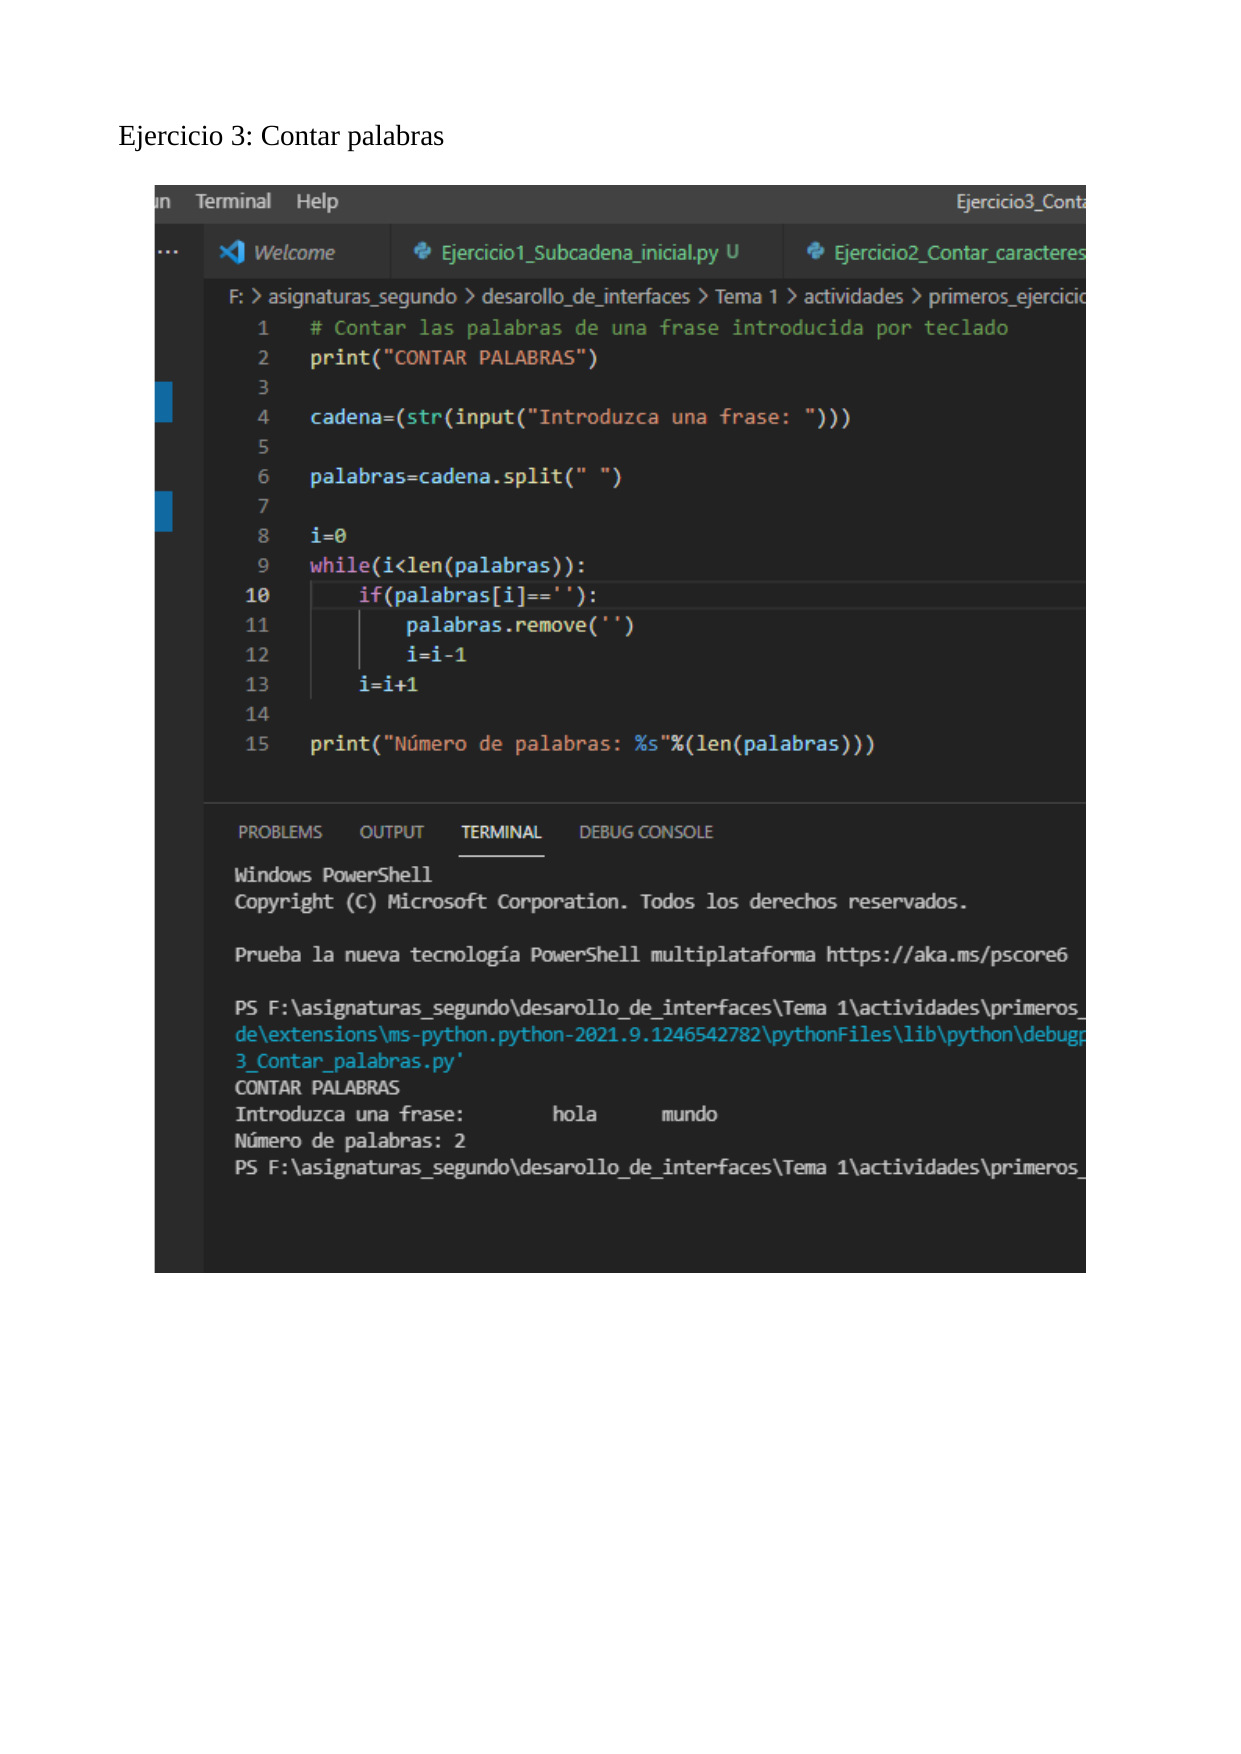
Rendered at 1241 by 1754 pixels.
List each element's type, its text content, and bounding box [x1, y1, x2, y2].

picture [154, 185, 1086, 1273]
text Ejercicio 3: Contar palabras [118, 118, 1122, 152]
